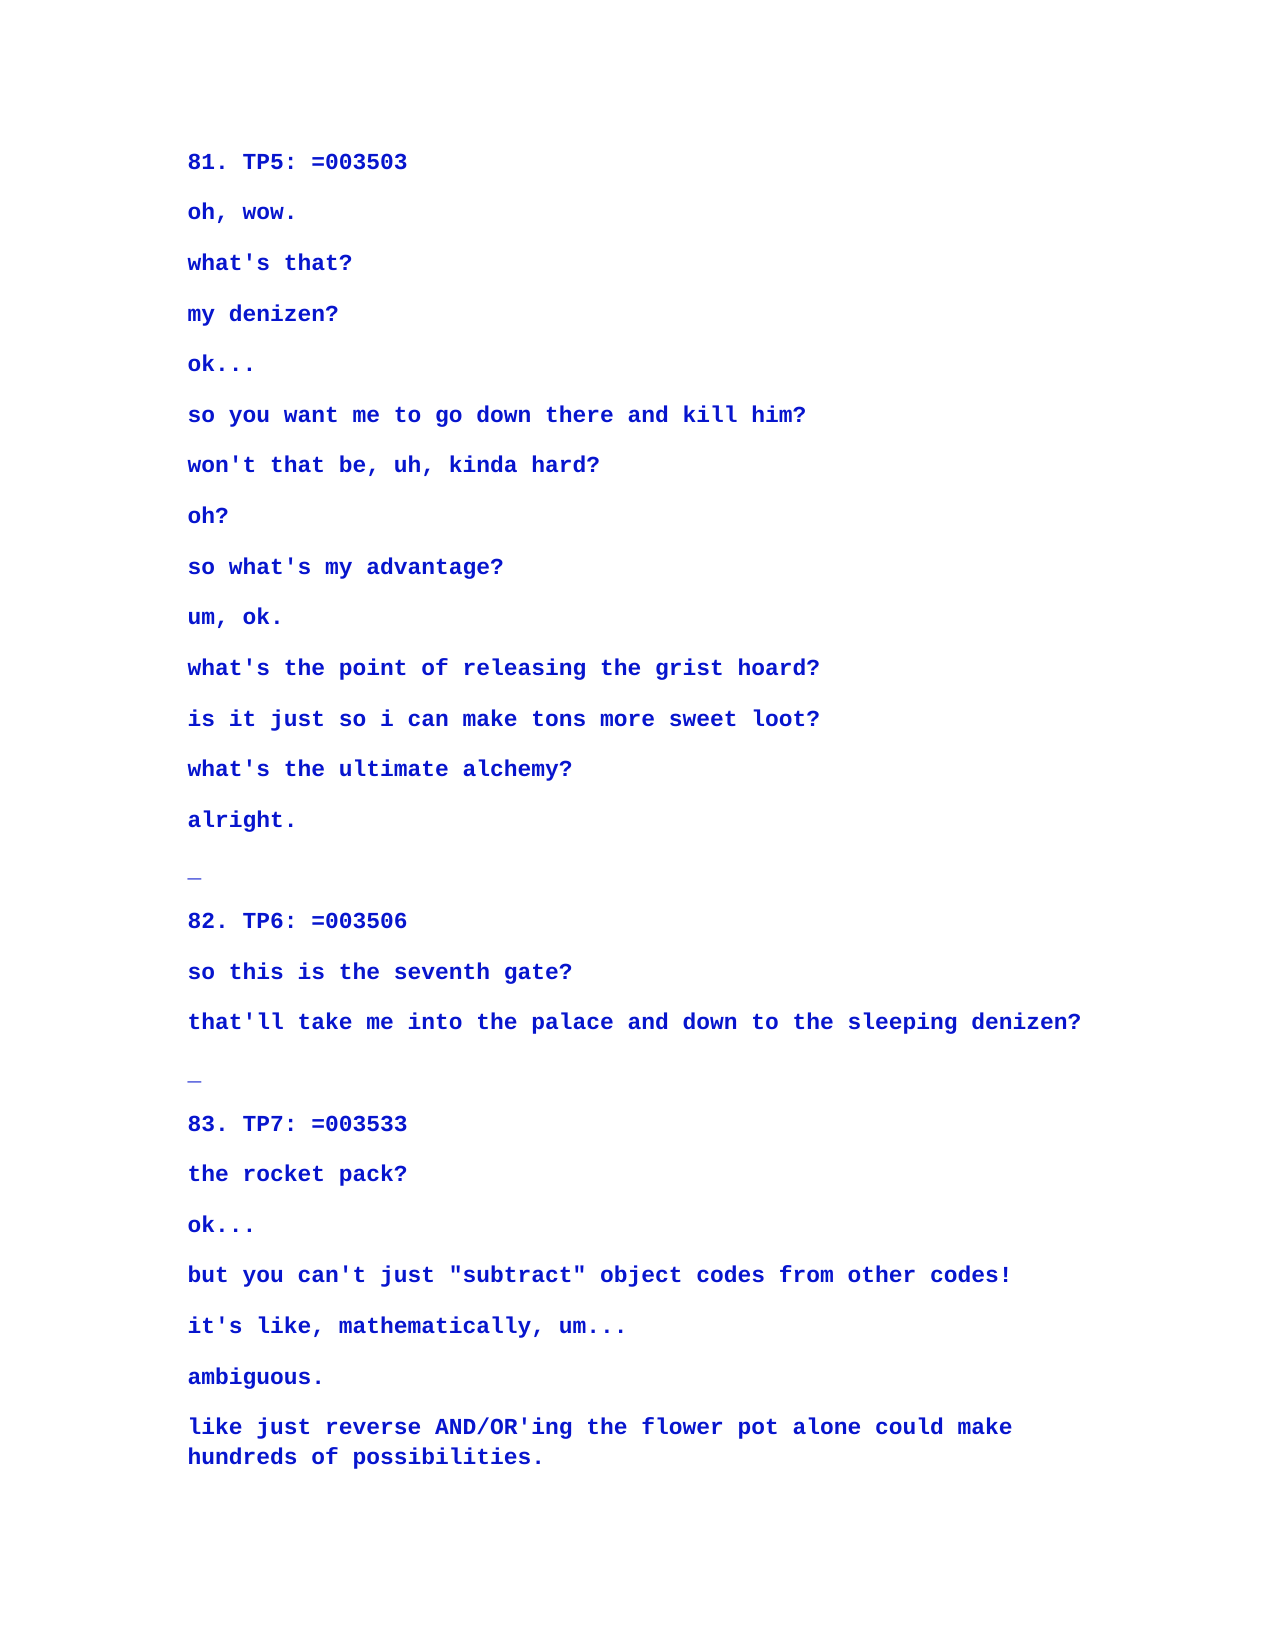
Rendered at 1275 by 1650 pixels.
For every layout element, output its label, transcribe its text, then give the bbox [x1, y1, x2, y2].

text 82. TP6: =003506 [187, 909, 1087, 935]
text like just reverse AND/OR'ing the flower pot alone could make hundreds of possibilities. [187, 1416, 1087, 1471]
text the rocket pack? [187, 1162, 1087, 1188]
text what's the point of releasing the grist hoard? [187, 656, 1087, 682]
text is it just so i can make tons more sweet loot? [187, 707, 1087, 733]
text _ [187, 1061, 1087, 1087]
text so you want me to go down there and kill him? [187, 403, 1087, 429]
text my denizen? [187, 302, 1087, 328]
text won't that be, uh, kinda hard? [187, 454, 1087, 480]
text 81. TP5: =003503 [187, 150, 1087, 176]
text what's the ultimate alchemy? [187, 757, 1087, 783]
text alright. [187, 808, 1087, 834]
text ambiguous. [187, 1365, 1087, 1391]
text 83. TP7: =003533 [187, 1112, 1087, 1138]
text so this is the seventh gate? [187, 960, 1087, 986]
text oh, wow. [187, 201, 1087, 227]
text oh? [187, 504, 1087, 530]
text ok... [187, 352, 1087, 378]
text but you can't just "subtract" object codes from other codes! [187, 1264, 1087, 1290]
text _ [187, 859, 1087, 885]
text that'll take me into the palace and down to the sleeping denizen? [187, 1011, 1087, 1037]
text um, ok. [187, 606, 1087, 632]
text it's like, mathematically, um... [187, 1314, 1087, 1340]
text ok... [187, 1213, 1087, 1239]
text what's that? [187, 251, 1087, 277]
text so what's my advantage? [187, 555, 1087, 581]
